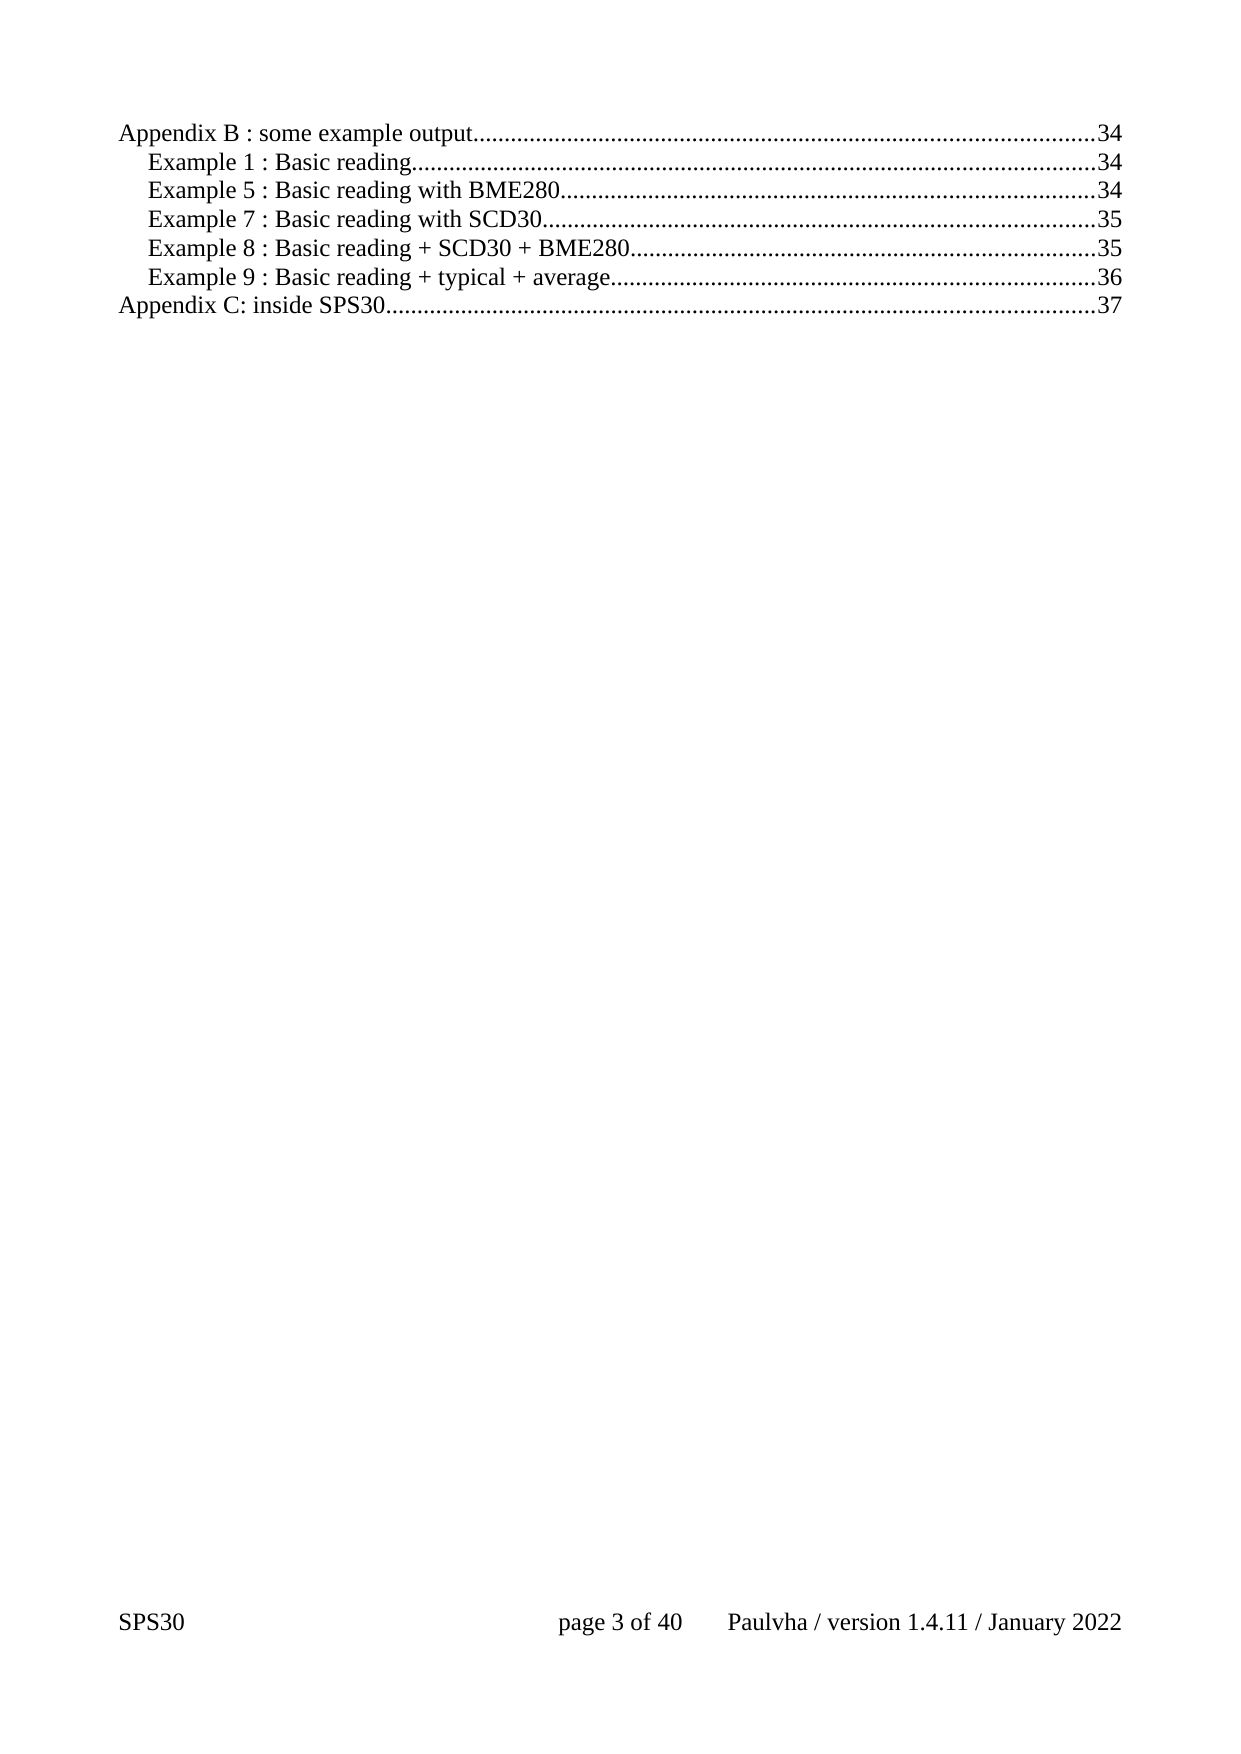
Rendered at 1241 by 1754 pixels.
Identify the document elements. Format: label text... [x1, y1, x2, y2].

text Example 1 : Basic reading 34 [148, 147, 1122, 176]
text Example 9 : Basic reading + typical + average 36 [148, 262, 1122, 291]
text Example 5 : Basic reading with BME280 34 [148, 176, 1122, 204]
text Appendix C: inside SPS30 37 [118, 291, 1122, 319]
text Appendix B : some example output 34 [118, 118, 1122, 147]
text Example 8 : Basic reading + SCD30 + BME280 35 [148, 233, 1122, 262]
text Example 7 : Basic reading with SCD30 35 [148, 204, 1122, 233]
